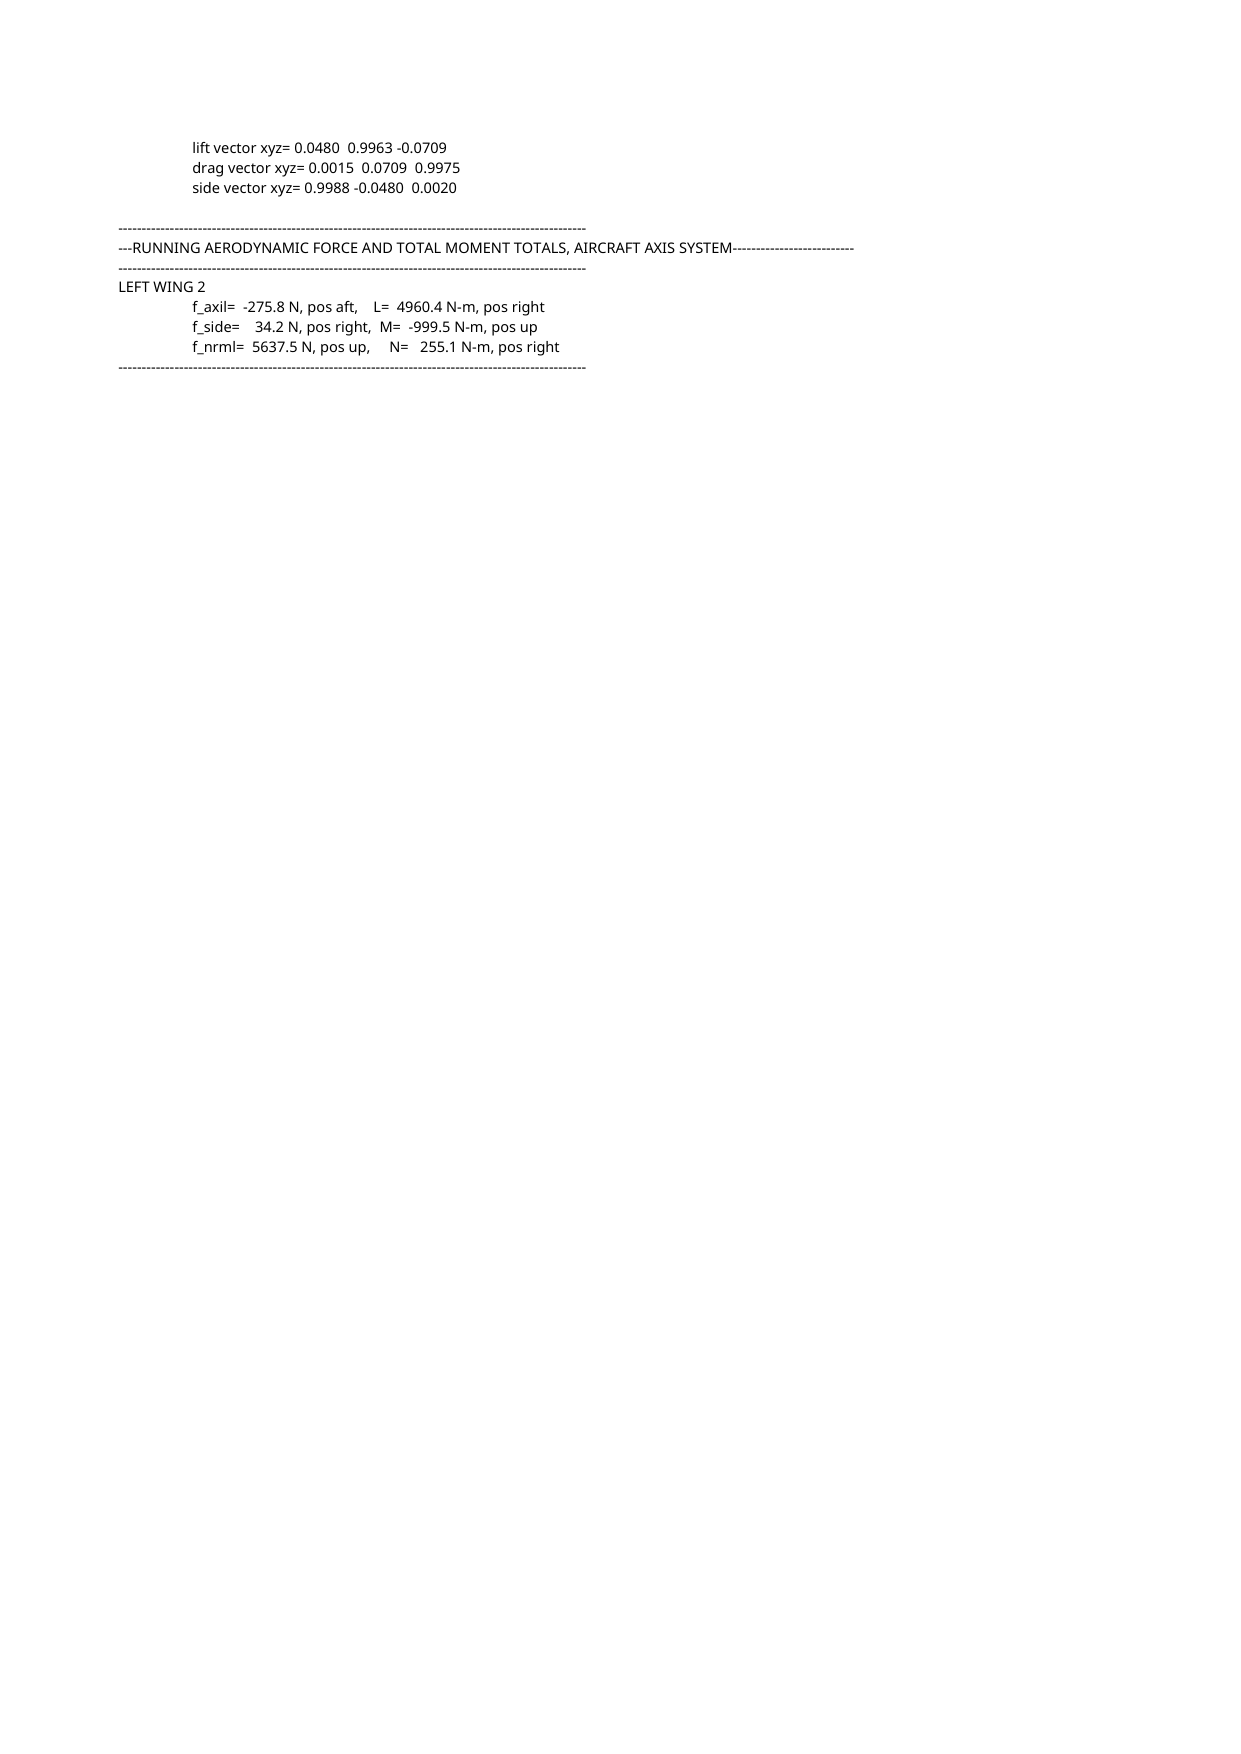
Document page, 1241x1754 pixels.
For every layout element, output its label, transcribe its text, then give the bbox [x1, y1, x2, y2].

text f_side= 34.2 N, pos right, M= -999.5 N-m, pos up [118, 317, 1122, 337]
text lift vector xyz= 0.0480 0.9963 -0.0709 [118, 138, 1122, 158]
text ---RUNNING AERODYNAMIC FORCE AND TOTAL MOMENT TOTALS, AIRCRAFT AXIS SYSTEM-------------------------- [118, 237, 1122, 257]
text ---------------------------------------------------------------------------------------------------- [118, 218, 1122, 237]
text ---------------------------------------------------------------------------------------------------- [118, 357, 1122, 377]
text ---------------------------------------------------------------------------------------------------- [118, 257, 1122, 277]
text LEFT WING 2 [118, 277, 1122, 297]
text f_axil= -275.8 N, pos aft, L= 4960.4 N-m, pos right [118, 297, 1122, 317]
text drag vector xyz= 0.0015 0.0709 0.9975 [118, 158, 1122, 178]
text f_nrml= 5637.5 N, pos up, N= 255.1 N-m, pos right [118, 337, 1122, 357]
text side vector xyz= 0.9988 -0.0480 0.0020 [118, 178, 1122, 198]
